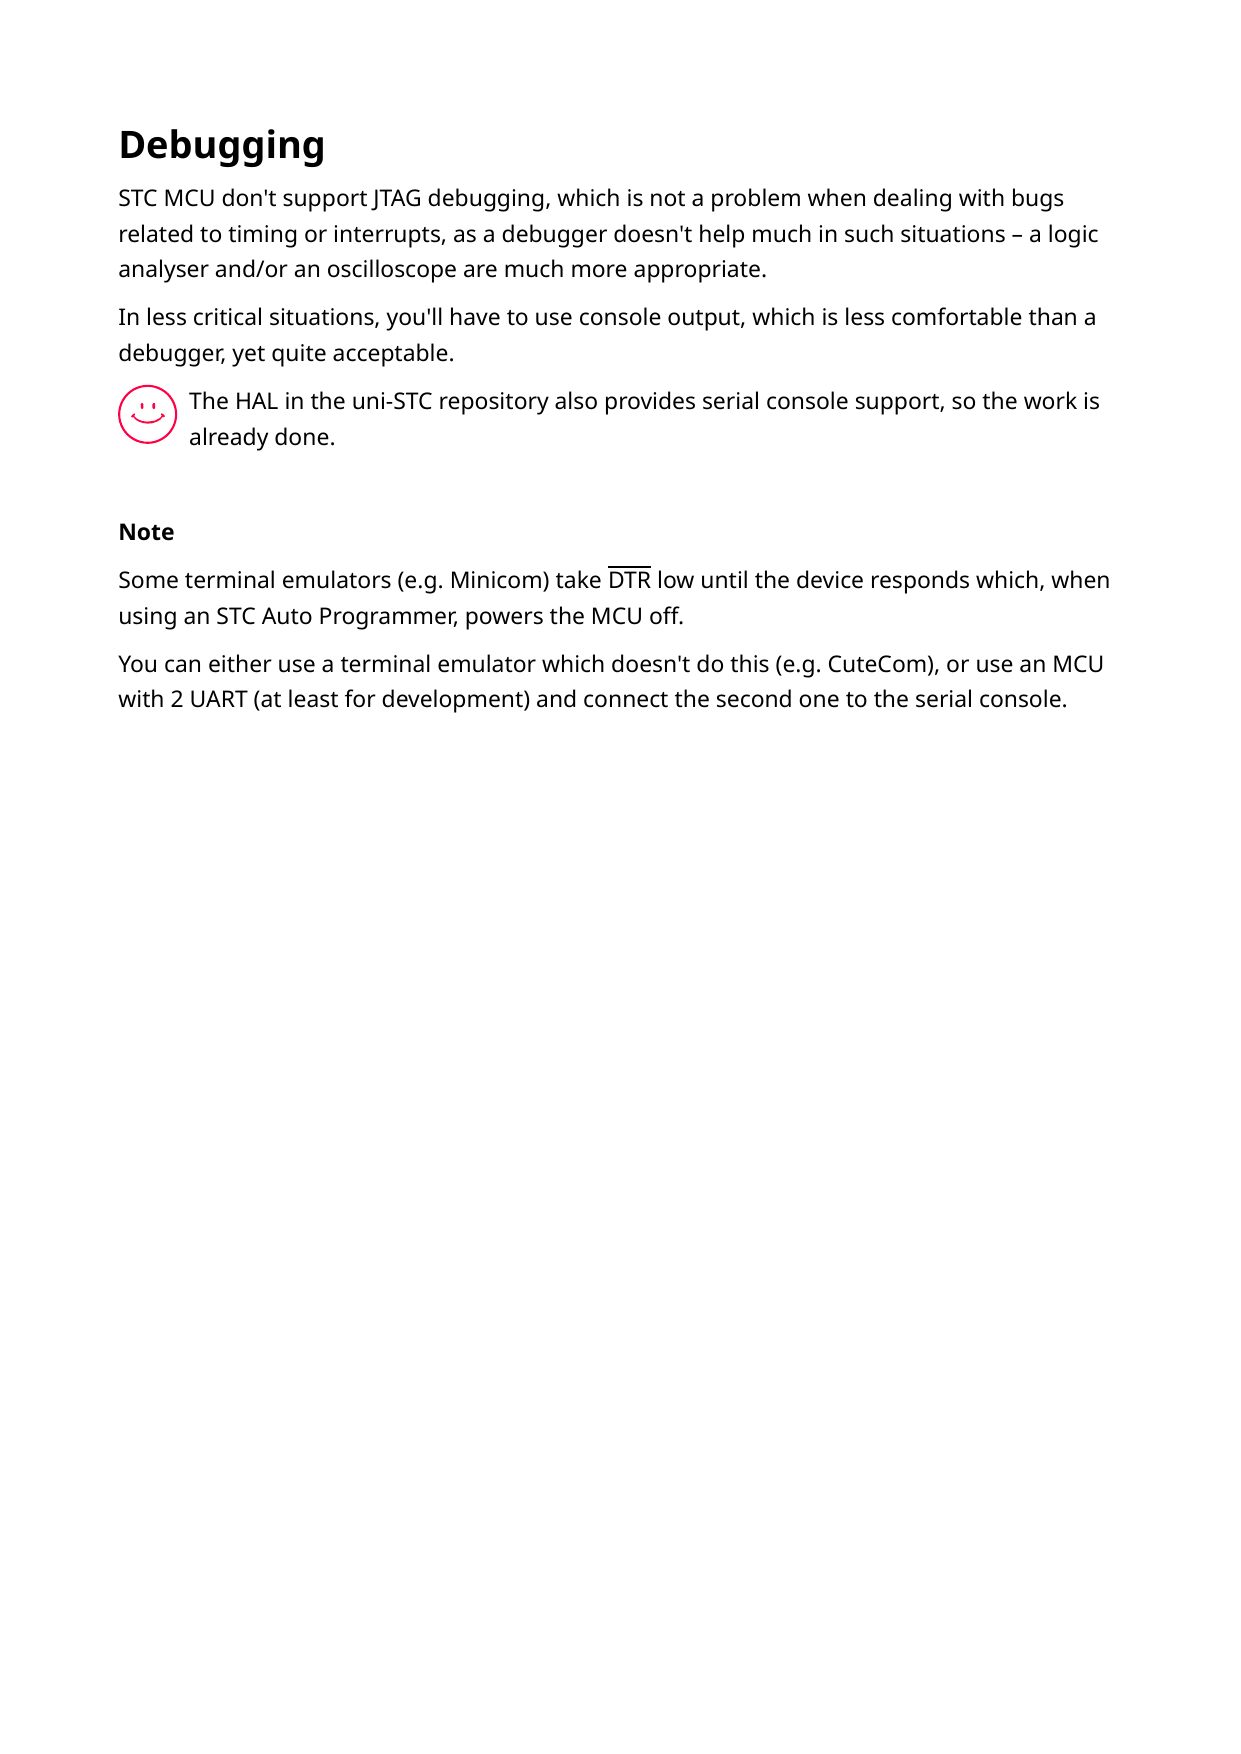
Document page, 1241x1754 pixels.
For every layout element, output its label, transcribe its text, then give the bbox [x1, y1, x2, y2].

subtitle Debugging [118, 118, 1122, 170]
text STC MCU don't support JTAG debugging, which is not a problem when dealing with bugs related to timing or interrupts, as a debugger doesn't help much in such situations – a logic analyser and/or an oscilloscope are much more appropriate. [118, 182, 1122, 285]
text You can either use a terminal emulator which doesn't do this (e.g. CuteCom), or use an MCU with 2 UART (at least for development) and connect the second one to the serial console. [118, 647, 1122, 715]
text The HAL in the uni-STC repository also provides serial console support, so the work is already done. [118, 385, 1122, 452]
text Some terminal emulators (e.g. Minicom) take DTR low until the device responds which, when using an STC Auto Programmer, powers the MCU off. [118, 564, 1122, 631]
text Note [118, 516, 1122, 547]
text In less critical situations, you'll have to use console output, which is less comfortable than a debugger, yet quite acceptable. [118, 301, 1122, 368]
